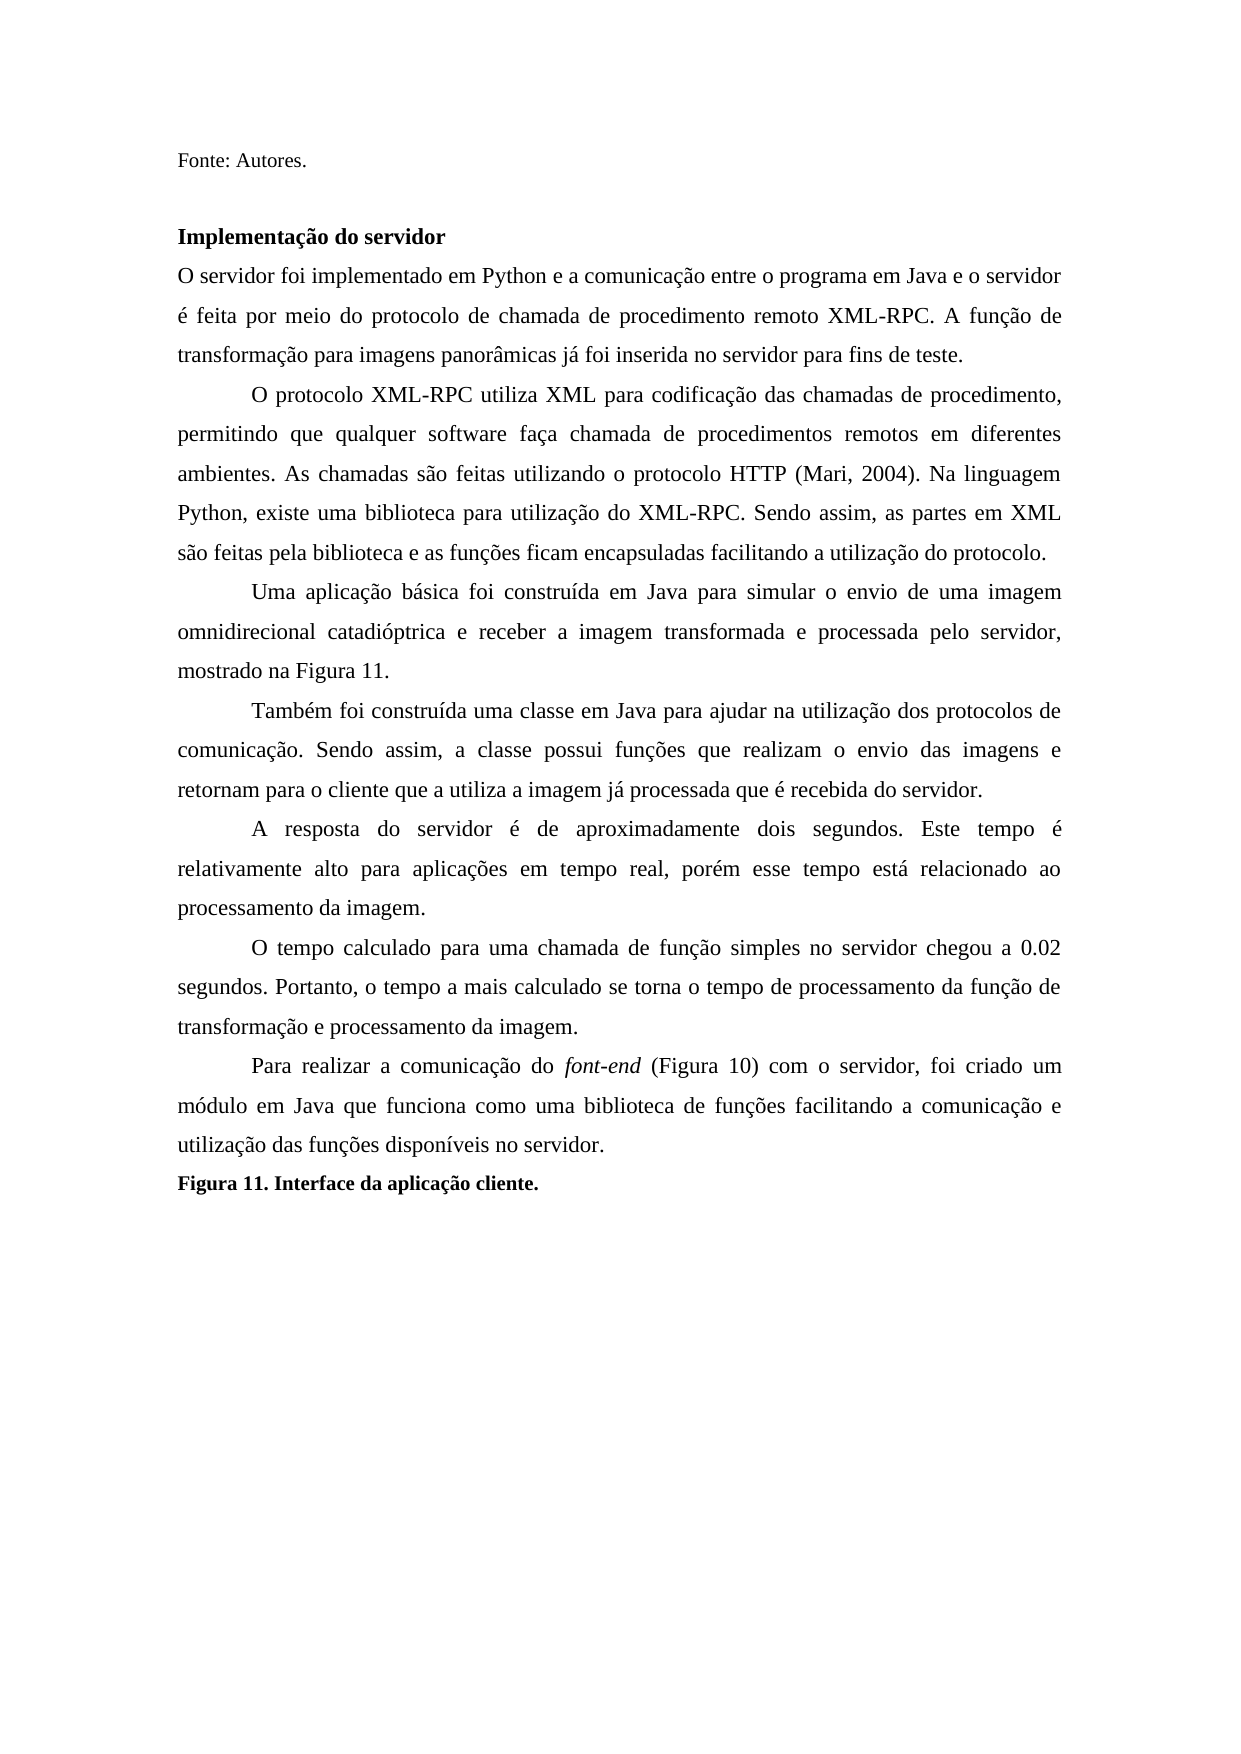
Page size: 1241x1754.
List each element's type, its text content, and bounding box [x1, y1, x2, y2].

text O tempo calculado para uma chamada de função simples no servidor chegou a 0.02 segundos. Portanto, o tempo a mais calculado se torna o tempo de processamento da função de transformação e processamento da imagem. [177, 934, 1063, 1039]
text Figura 11. Interface da aplicação cliente. [177, 1171, 1063, 1195]
text Implementação do servidor [177, 223, 1063, 249]
text Também foi construída uma classe em Java para ajudar na utilização dos protocolos de comunicação. Sendo assim, a classe possui funções que realizam o envio das imagens e retornam para o cliente que a utiliza a imagem já processada que é recebida do servidor. [177, 697, 1063, 802]
text Fonte: Autores. [177, 148, 1063, 172]
text O servidor foi implementado em Python e a comunicação entre o programa em Java e o servidor é feita por meio do protocolo de chamada de procedimento remoto XML-RPC. A função de transformação para imagens panorâmicas já foi inserida no servidor para fins de teste. [177, 263, 1063, 368]
text A resposta do servidor é de aproximadamente dois segundos. Este tempo é relativamente alto para aplicações em tempo real, porém esse tempo está relacionado ao processamento da imagem. [177, 815, 1063, 921]
text Uma aplicação básica foi construída em Java para simular o envio de uma imagem omnidirecional catadióptrica e receber a imagem transformada e processada pelo servidor, mostrado na Figura 11. [177, 578, 1063, 684]
text Para realizar a comunicação do font-end (Figura 10) com o servidor, foi criado um módulo em Java que funciona como uma biblioteca de funções facilitando a comunicação e utilização das funções disponíveis no servidor. [177, 1052, 1063, 1157]
text O protocolo XML-RPC utiliza XML para codificação das chamadas de procedimento, permitindo que qualquer software faça chamada de procedimentos remotos em diferentes ambientes. As chamadas são feitas utilizando o protocolo HTTP (Mari, 2004). Na linguagem Python, existe uma biblioteca para utilização do XML-RPC. Sendo assim, as partes em XML são feitas pela biblioteca e as funções ficam encapsuladas facilitando a utilização do protocolo. [177, 381, 1063, 565]
